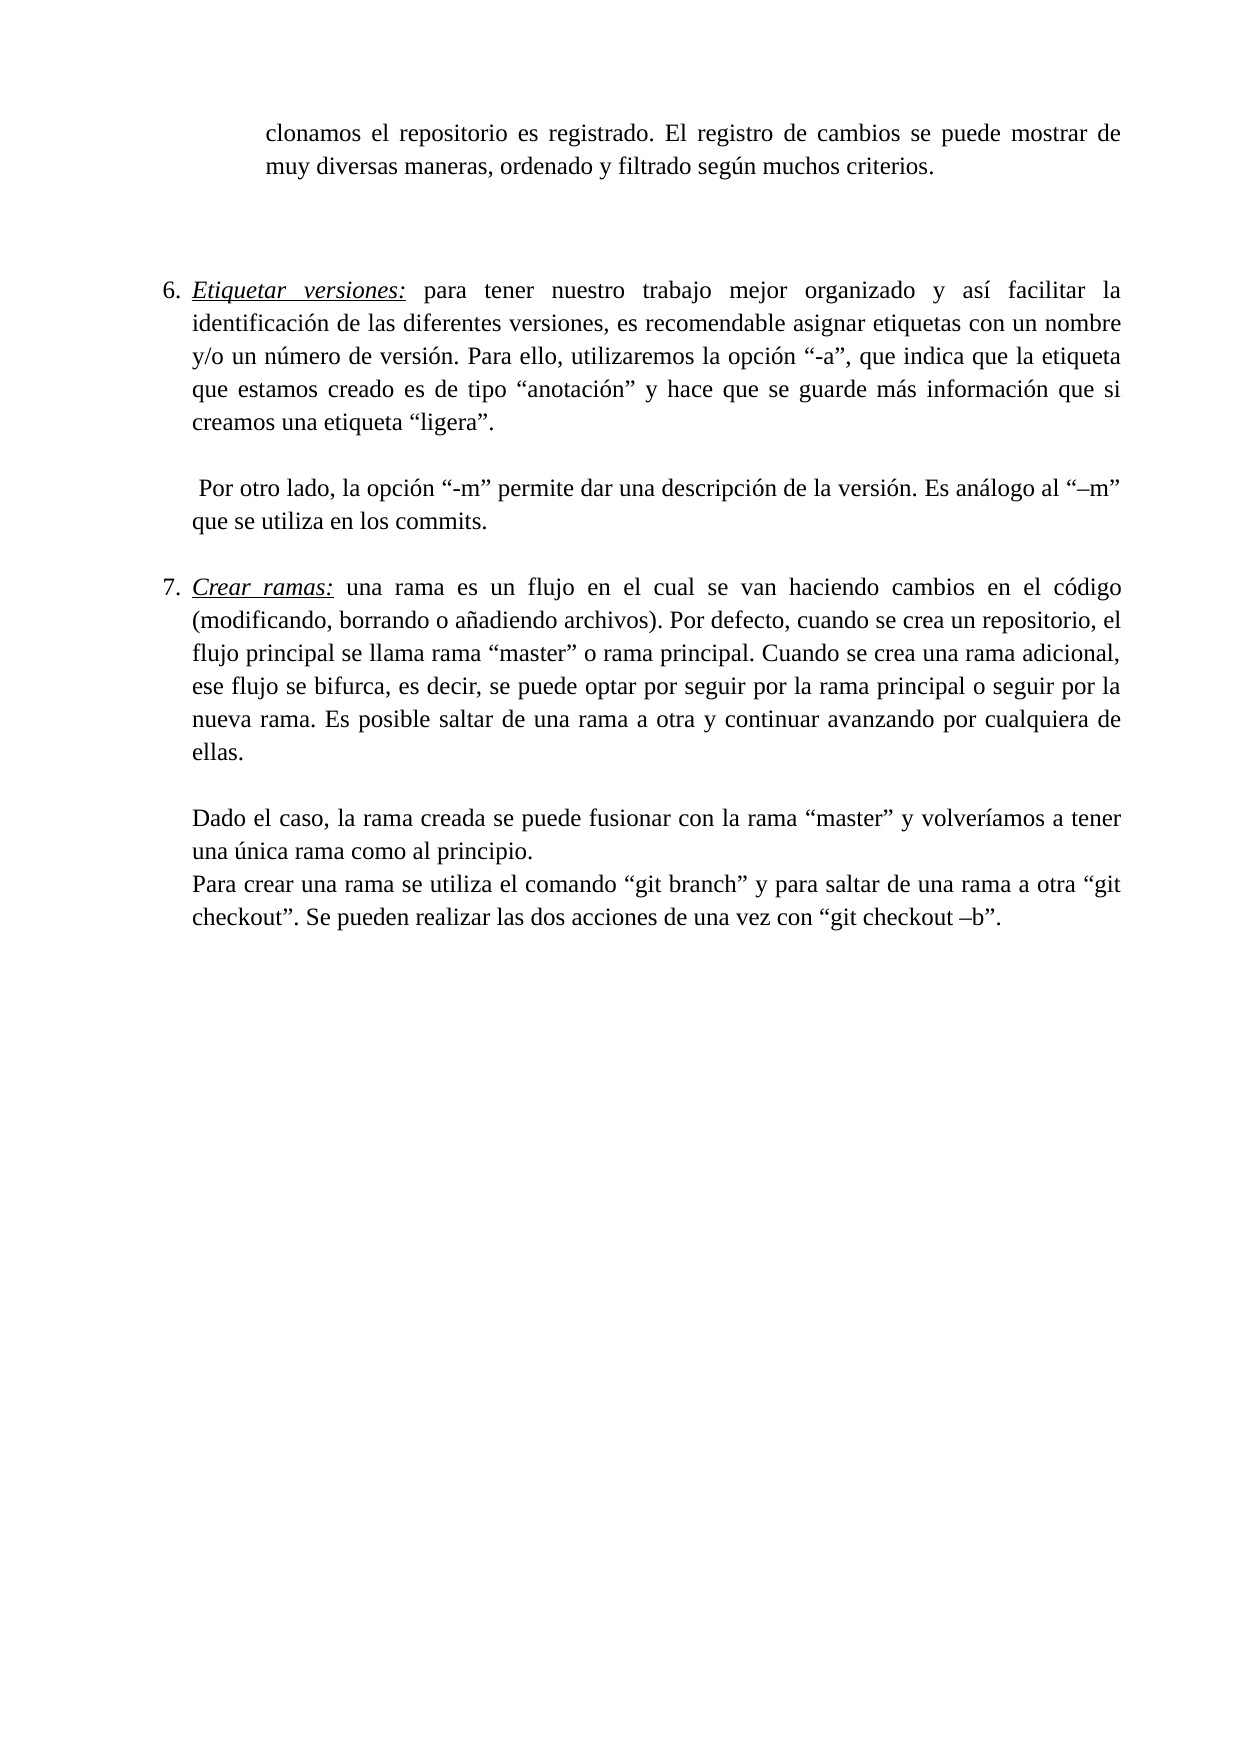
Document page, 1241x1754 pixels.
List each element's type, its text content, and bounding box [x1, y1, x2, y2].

list Etiquetar versiones: para tener nuestro trabajo mejor organizado y así facilitar la identificación de las diferentes versiones, es recomendable asignar etiquetas con un nombre y/o un número de versión. Para ello, utilizaremos la opción “-a”, que indica que la etiqueta que estamos creado es de tipo “anotación” y hace que se guarde más información que si creamos una etiqueta “ligera”. [162, 275, 1122, 436]
text Dado el caso, la rama creada se puede fusionar con la rama “master” y volveríamos a tener una única rama como al principio. [192, 803, 1122, 865]
list Crear ramas: una rama es un flujo en el cual se van haciendo cambios en el código (modificando, borrando o añadiendo archivos). Por defecto, cuando se crea un repositorio, el flujo principal se llama rama “master” o rama principal. Cuando se crea una rama adicional, ese flujo se bifurca, es decir, se puede optar por seguir por la rama principal o seguir por la nueva rama. Es posible saltar de una rama a otra y continuar avanzando por cualquiera de ellas. [162, 572, 1122, 766]
list clonamos el repositorio es registrado. El registro de cambios se puede mostrar de muy diversas maneras, ordenado y filtrado según muchos criterios. [236, 118, 1122, 180]
text Para crear una rama se utiliza el comando “git branch” y para saltar de una rama a otra “git checkout”. Se pueden realizar las dos acciones de una vez con “git checkout –b”. [192, 869, 1122, 931]
text Por otro lado, la opción “-m” permite dar una descripción de la versión. Es análogo al “–m” que se utiliza en los commits. [192, 473, 1122, 534]
